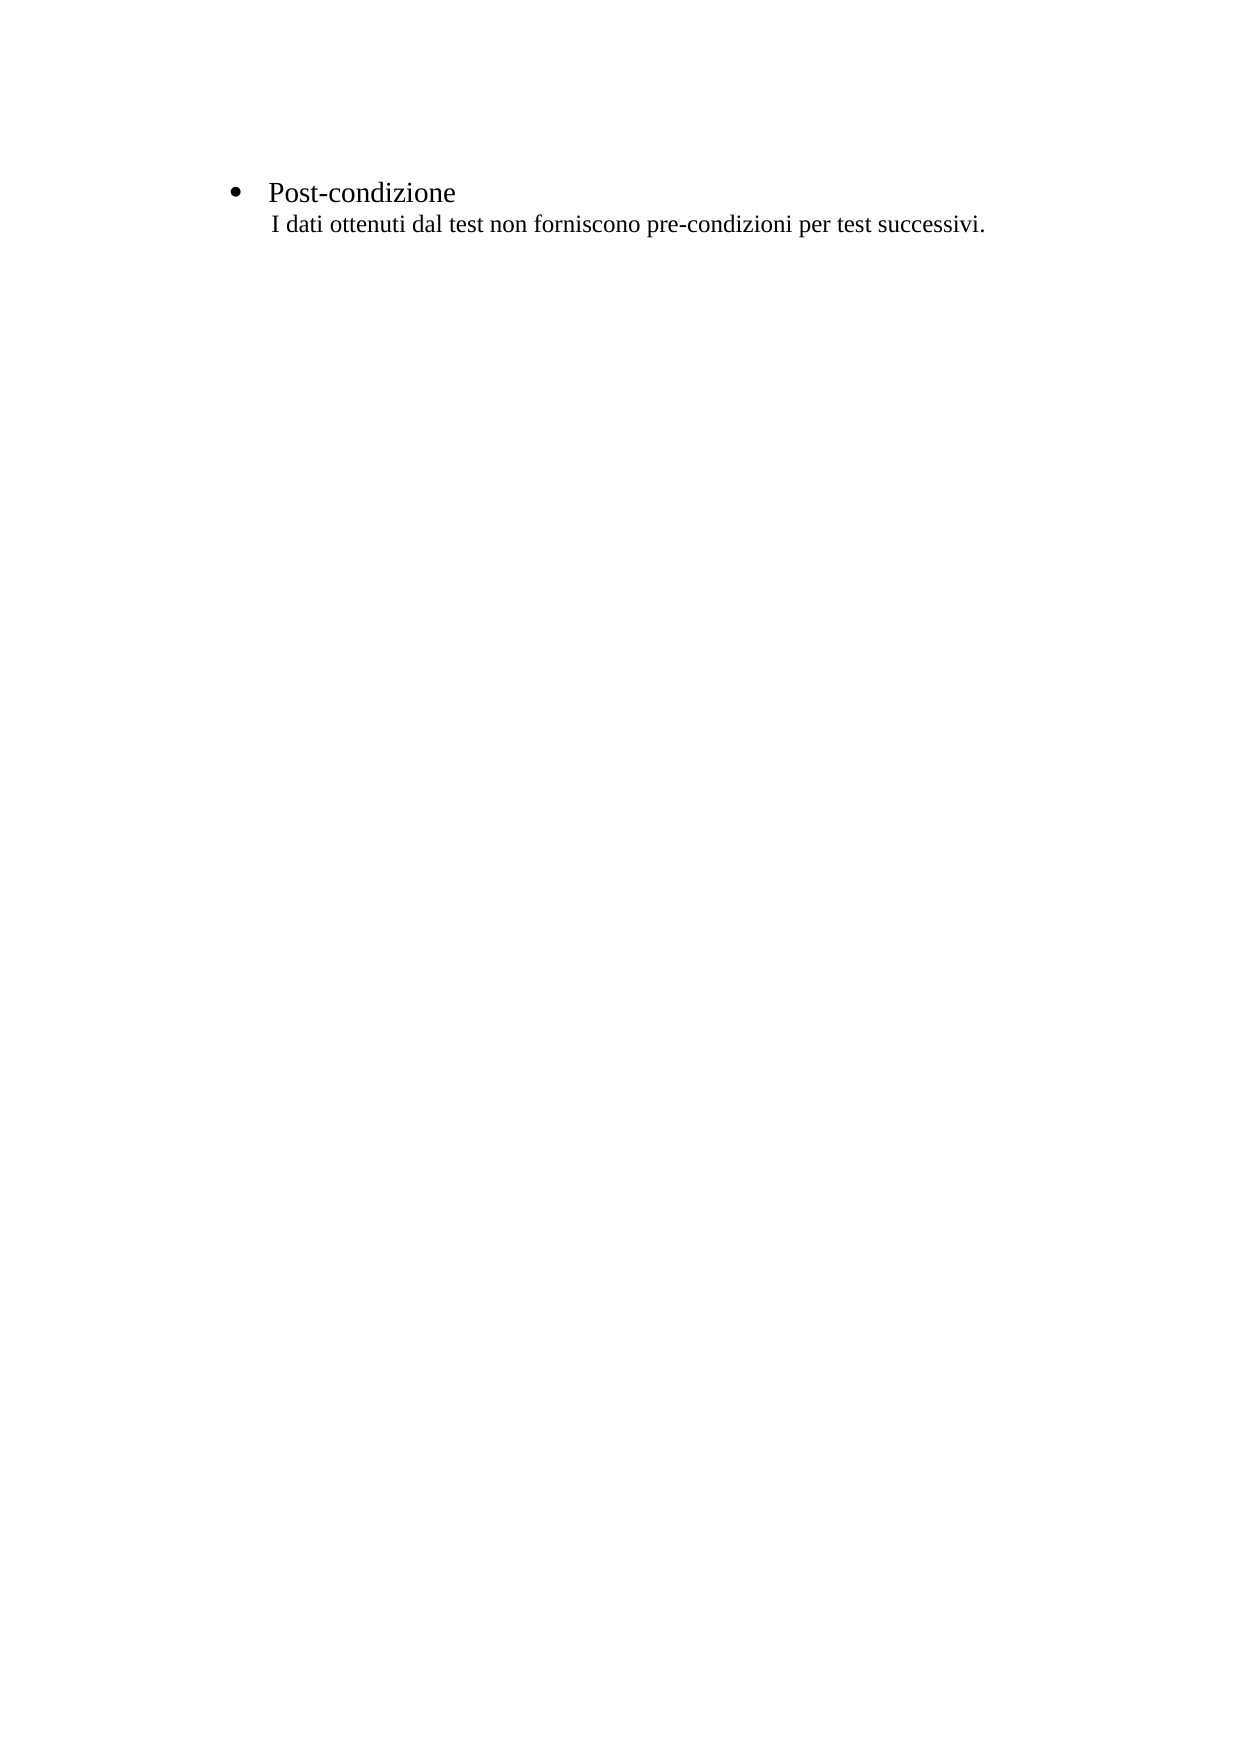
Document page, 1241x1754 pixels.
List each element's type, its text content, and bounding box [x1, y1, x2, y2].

text I dati ottenuti dal test non forniscono pre-condizioni per test successivi. [271, 209, 1122, 238]
list Post-condizione [231, 176, 1122, 209]
